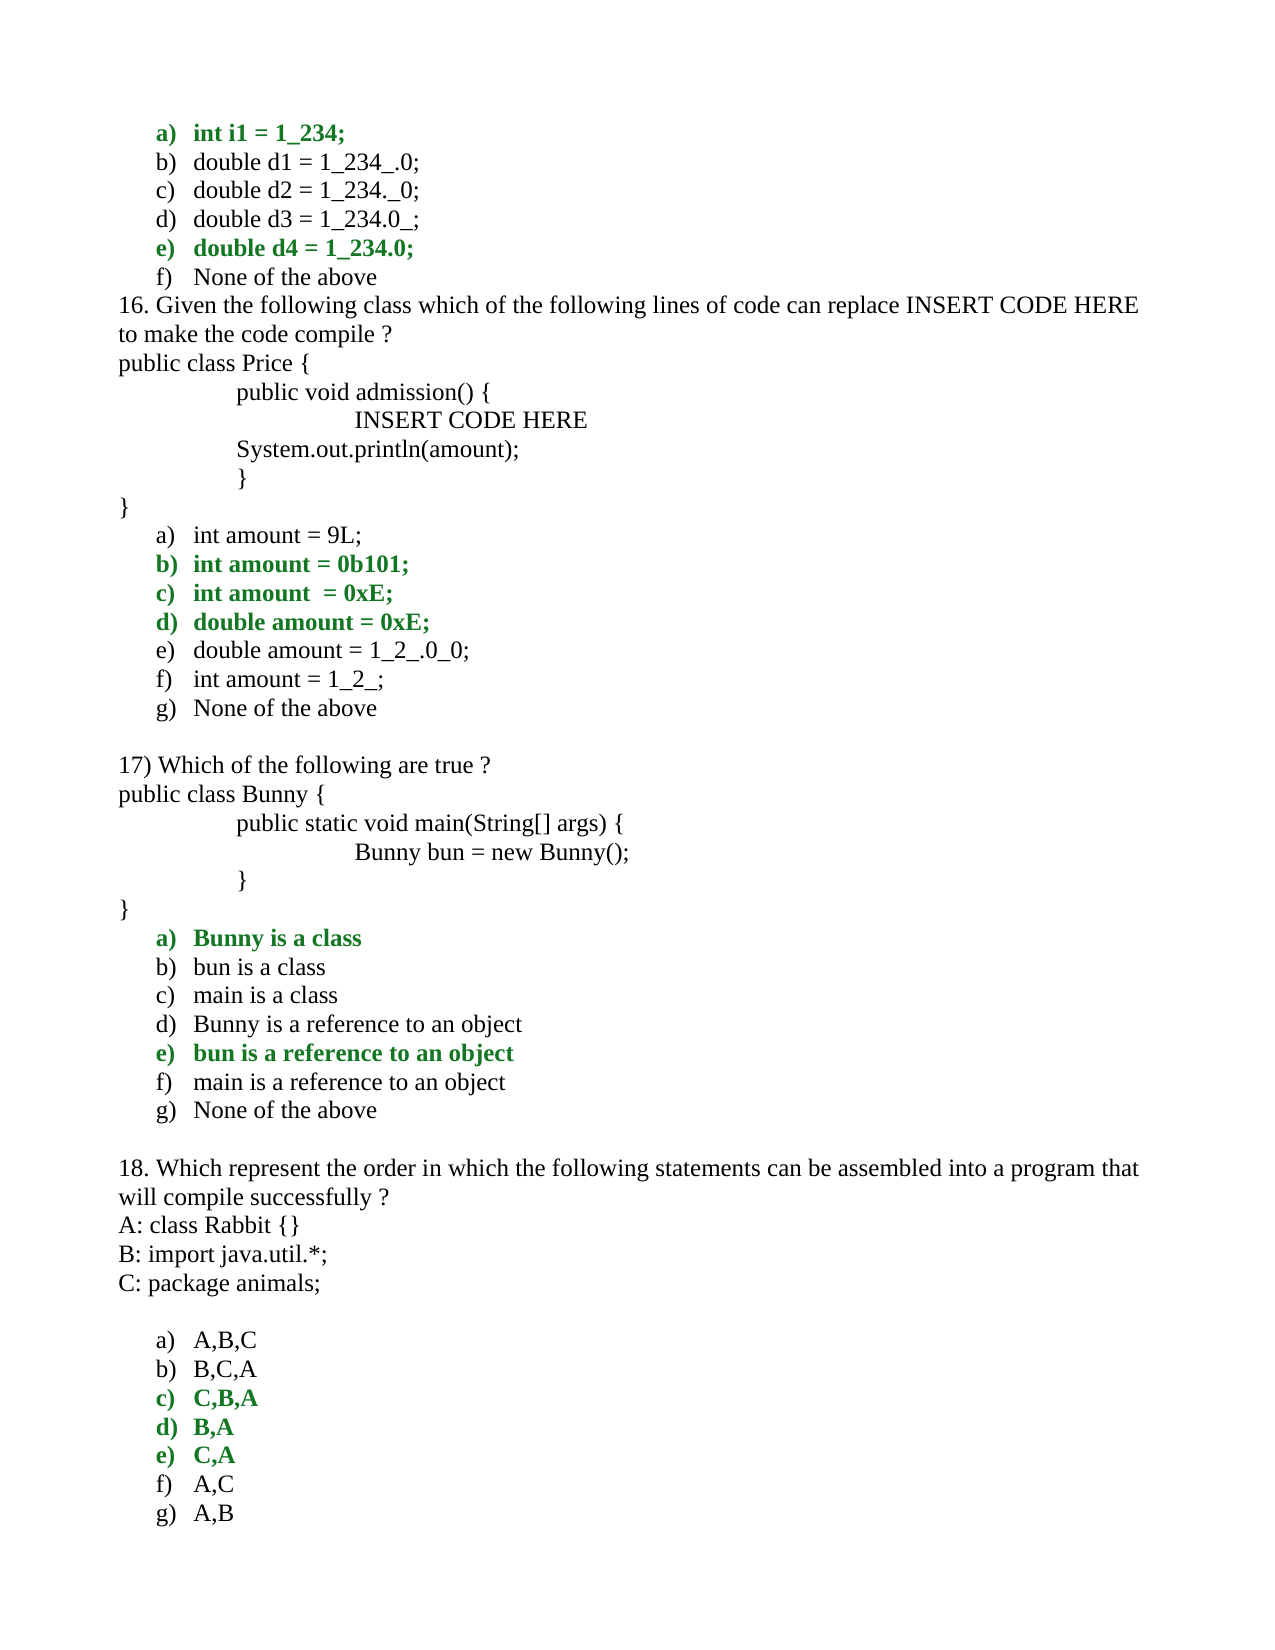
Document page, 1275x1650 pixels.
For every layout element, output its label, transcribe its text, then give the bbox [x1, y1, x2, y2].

text B: import java.util.*; [118, 1239, 1157, 1268]
text } [118, 463, 1157, 492]
text 17) Which of the following are true ? [118, 751, 1157, 779]
list double d3 = 1_234.0_; [156, 204, 1157, 233]
list double d2 = 1_234._0; [156, 176, 1157, 204]
list double d1 = 1_234_.0; [156, 147, 1157, 176]
list Bunny is a reference to an object [156, 1009, 1157, 1038]
list main is a class [156, 981, 1157, 1009]
list A,C [156, 1469, 1157, 1498]
list double d4 = 1_234.0; [156, 233, 1157, 262]
list int amount = 9L; [156, 521, 1157, 549]
text Bunny bun = new Bunny(); [118, 837, 1157, 866]
text } [118, 894, 1157, 923]
text C: package animals; [118, 1268, 1157, 1297]
list double amount = 1_2_.0_0; [156, 636, 1157, 664]
list B,A [156, 1412, 1157, 1441]
list main is a reference to an object [156, 1067, 1157, 1096]
list int amount = 1_2_; [156, 664, 1157, 693]
text 16. Given the following class which of the following lines of code can replace INSERT CODE HERE to make the code compile ? [118, 291, 1157, 348]
text public class Price { [118, 348, 1157, 377]
list int amount = 0xE; [156, 578, 1157, 607]
list A,B [156, 1498, 1157, 1527]
list None of the above [156, 262, 1157, 291]
list C,A [156, 1441, 1157, 1469]
text public void admission() { [118, 377, 1157, 406]
list int i1 = 1_234; [156, 118, 1157, 147]
list B,C,A [156, 1354, 1157, 1383]
text A: class Rabbit {} [118, 1211, 1157, 1239]
list int amount = 0b101; [156, 549, 1157, 578]
list Bunny is a class [156, 923, 1157, 952]
list C,B,A [156, 1383, 1157, 1412]
text System.out.println(amount); [118, 434, 1157, 463]
text } [118, 866, 1157, 894]
list bun is a reference to an object [156, 1038, 1157, 1067]
list A,B,C [156, 1326, 1157, 1354]
text } [118, 492, 1157, 521]
text INSERT CODE HERE [118, 406, 1157, 434]
list None of the above [156, 693, 1157, 722]
text public class Bunny { [118, 779, 1157, 808]
list double amount = 0xE; [156, 607, 1157, 636]
text public static void main(String[] args) { [118, 808, 1157, 837]
list bun is a class [156, 952, 1157, 981]
text 18. Which represent the order in which the following statements can be assembled into a program that will compile successfully ? [118, 1153, 1157, 1211]
list None of the above [156, 1096, 1157, 1124]
